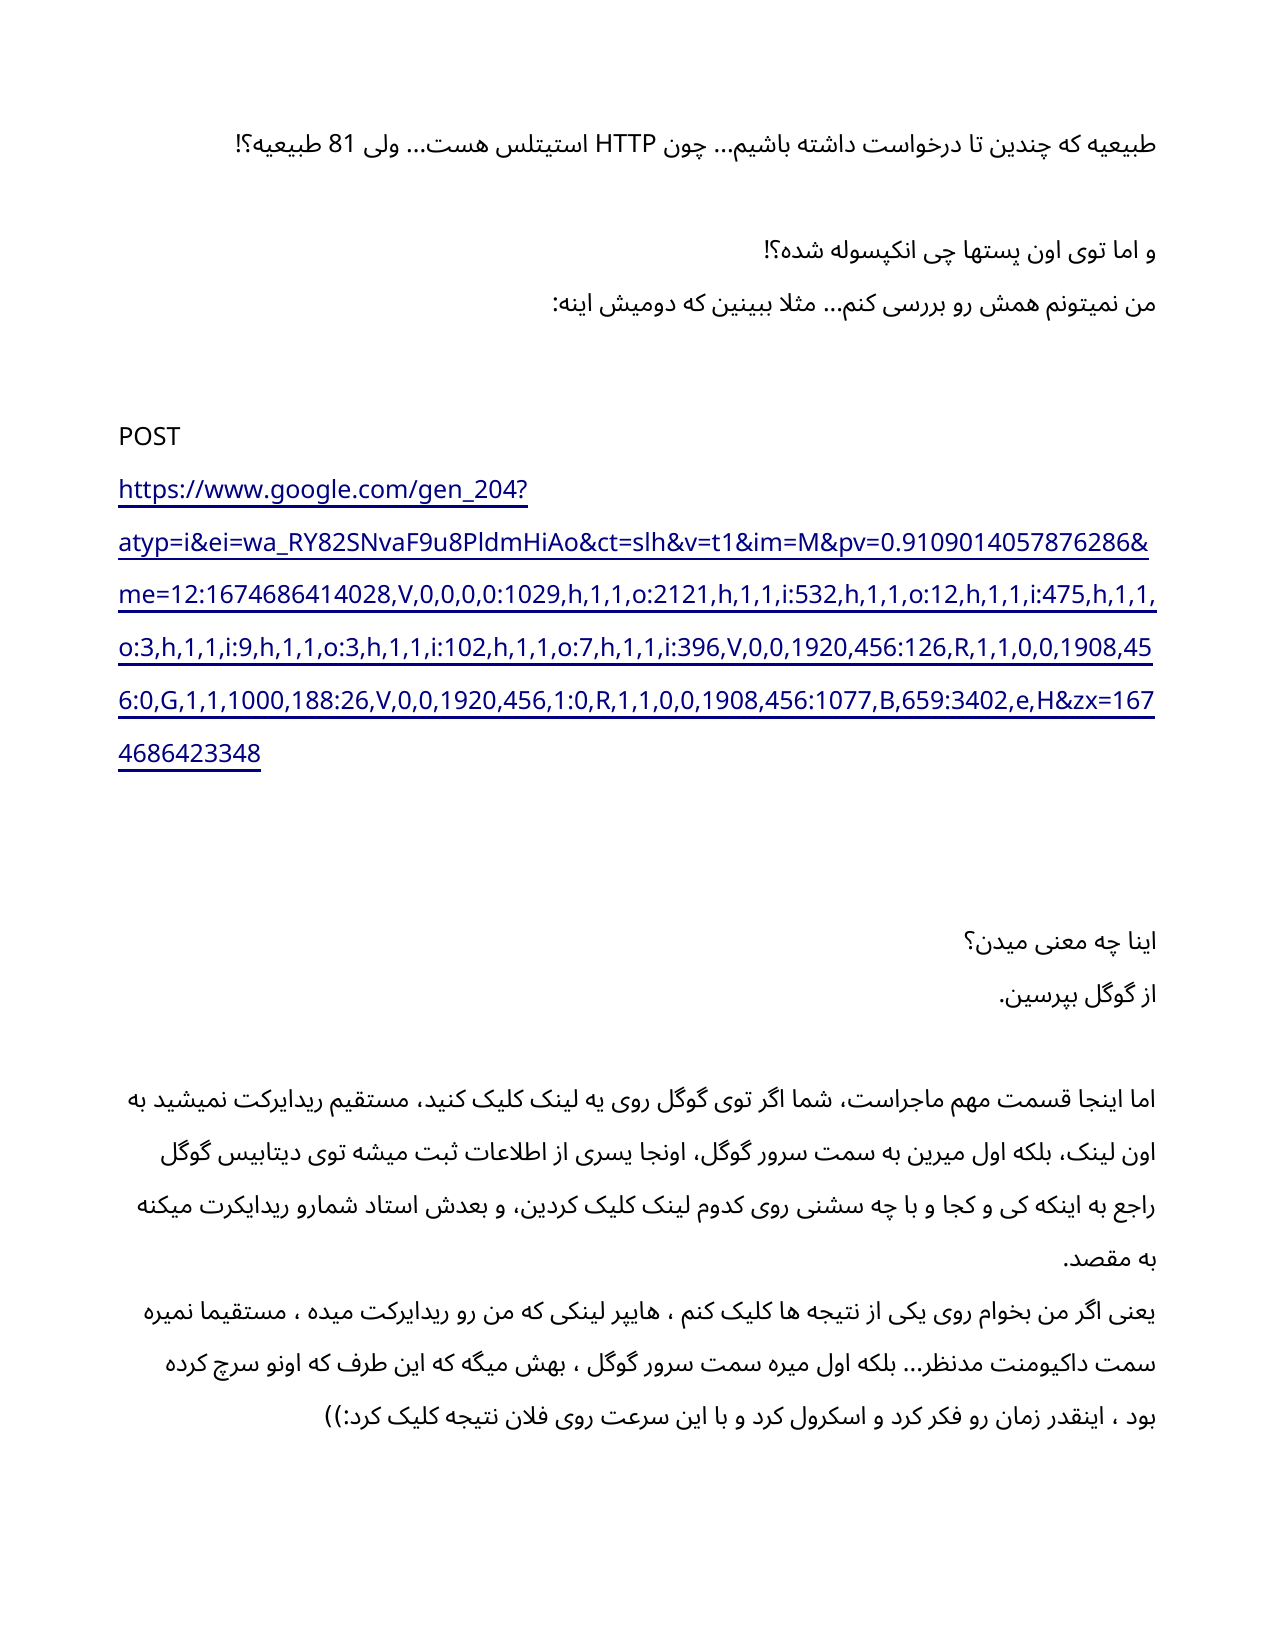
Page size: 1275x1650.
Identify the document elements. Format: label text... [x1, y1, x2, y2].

text اینا چه معنی میدن؟ از گوگل بپرسین. [118, 862, 1157, 1021]
text یعنی اگر من بخوام روی یکی از نتیجه ها کلیک کنم ، هایپر لینکی که من رو ریدایرکت میده ، مستقیما نمیره سمت داکیومنت مدنظر... بلکه اول میره سمت سرور گوگل ، بهش میگه که این طرف که اونو سرچ کرده بود ، اینقدر زمان رو فکر کرد و اسکرول کرد و با این سرعت روی فلان نتیجه کلیک کرد:)) چطوری؟ اینطوری: [118, 1285, 1157, 1443]
text POST https://www.google.com/gen_204?atyp=i&ei=wa_RY82SNvaF9u8PldmHiAo&ct=slh&v=t1&im=M&pv=0.9109014057876286&me=12:1674686414028,V,0,0,0,0:1029,h,1,1,o:2121,h,1,1,i:532,h,1,1,o:12,h,1,1,i:475,h,1,1, [118, 358, 1157, 610]
text اما اینجا قسمت مهم ماجراست، شما اگر توی گوگل روی یه لینک کلیک کنید، مستقیم ریدایرکت نمیشید به اون لینک، بلکه اول میرین به سمت سرور گوگل، اونجا یسری از اطلاعات ثبت میشه توی دیتابیس گوگل راجع به اینکه کی و کجا و با چه سشنی روی کدوم لینک کلیک کردین، و بعدش استاد شمارو ریدایکرت میکنه به مقصد. [118, 1021, 1157, 1285]
text بطور کلی تا اونجایی که من میبینم 81 تا درخواست گت/پست رفته و برگشته *-* طبیعیه که چندین تا درخواست داشته باشیم... چون HTTP استیتلس هست... ولی 81 طبیعیه؟! و اما توی اون پستها چی انکپسوله شده؟! من نمیتونم همش رو بررسی کنم... مثلا ببینین که دومیش اینه: [118, 118, 1157, 358]
text o:3,h,1,1,i:9,h,1,1,o:3,h,1,1,i:102,h,1,1,o:7,h,1,1,i:396,V,0,0,1920,456:126,R,1,1,0,0,1908,456:0,G,1,1,1000,188:26,V,0,0,1920,456,1:0,R,1,1,0,0,1908,456:1077,B,659:3402,e,H&zx=1674686423348 [118, 613, 1157, 862]
